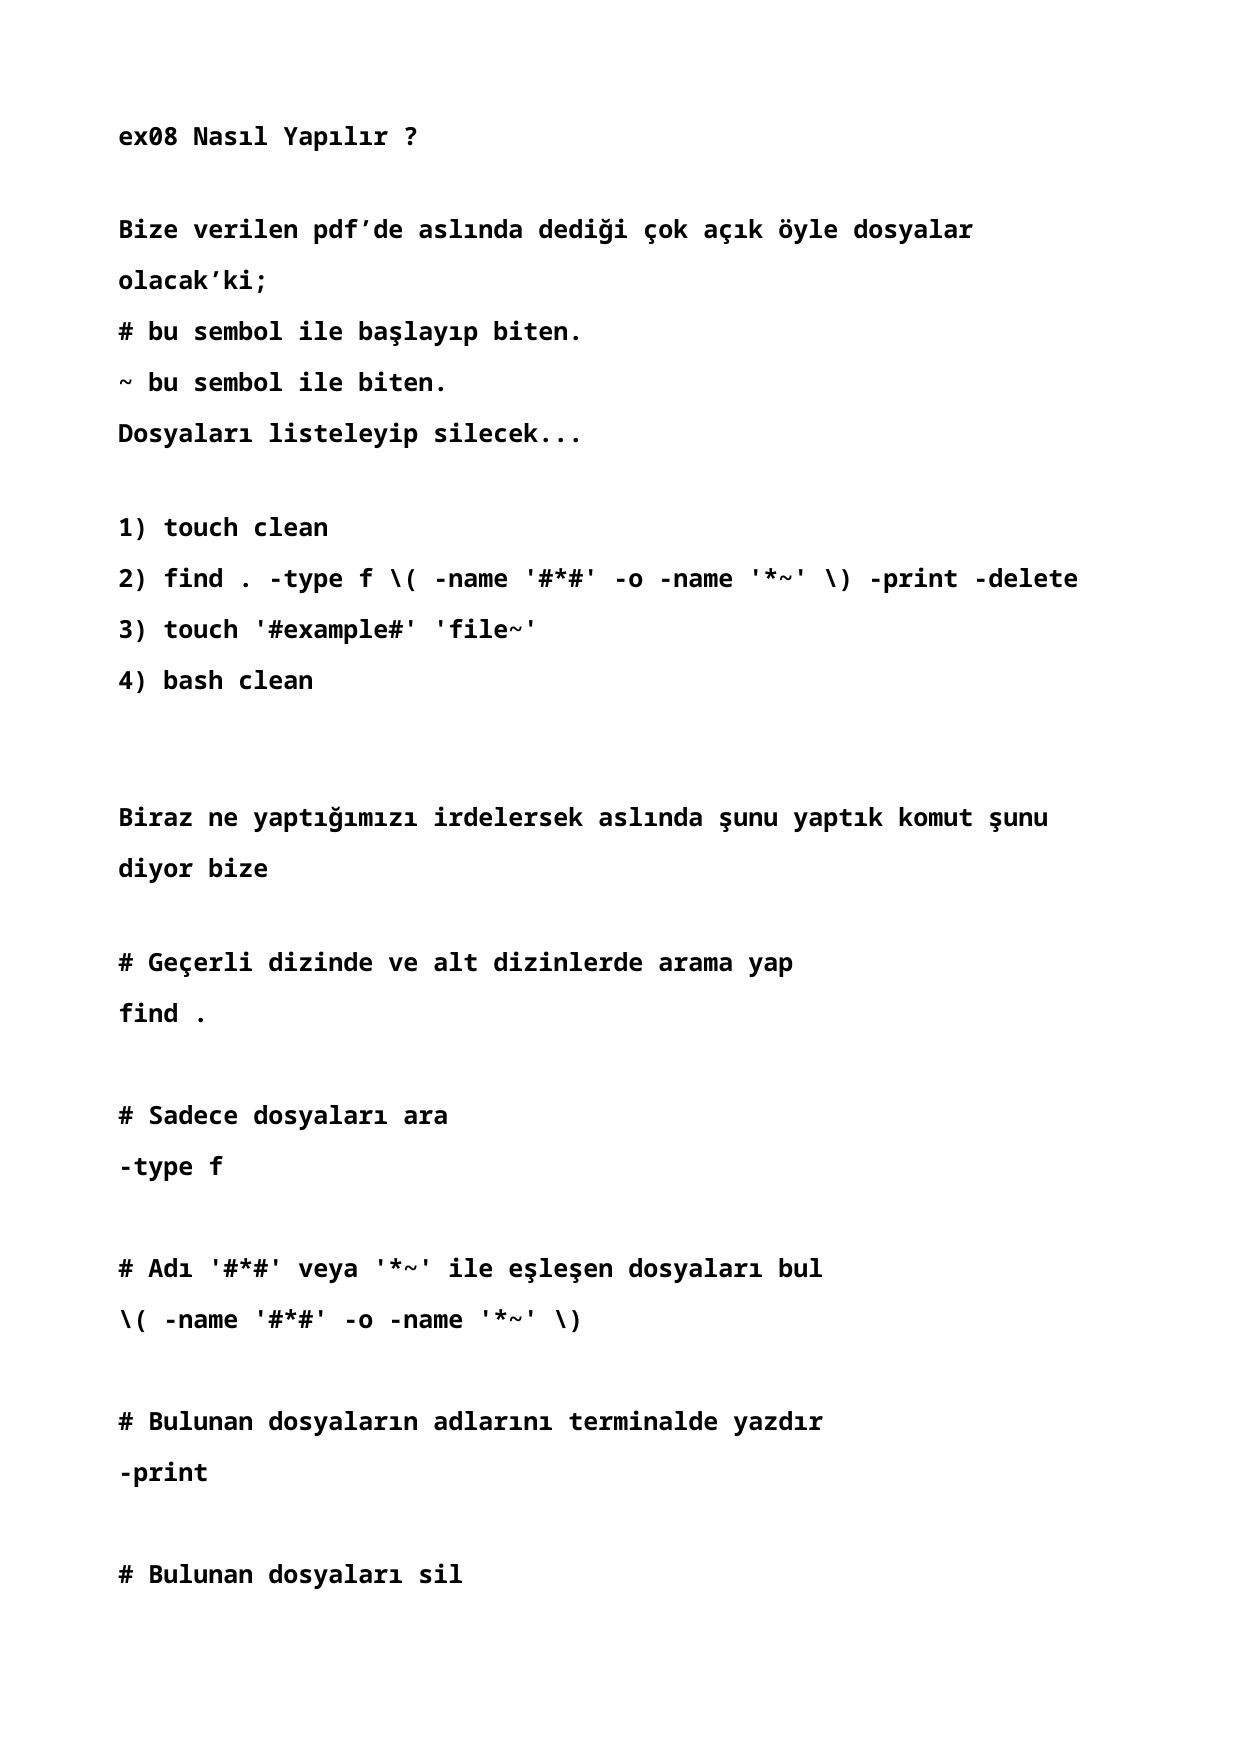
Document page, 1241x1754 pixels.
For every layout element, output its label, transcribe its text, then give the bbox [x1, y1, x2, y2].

text Biraz ne yaptığımızı irdelersek aslında şunu yaptık komut şunu diyor bize [118, 799, 1122, 884]
text Dosyaları listeleyip silecek... [118, 416, 1122, 450]
text -print [118, 1454, 1122, 1489]
text ex08 Nasıl Yapılır ? [118, 118, 1122, 152]
text # Sadece dosyaları ara [118, 1097, 1122, 1131]
text # Bulunan dosyaları sil [118, 1557, 1122, 1591]
text 2) find . -type f \( -name '#*#' -o -name '*~' \) -print -delete [118, 561, 1122, 595]
text ~ bu sembol ile biten. [118, 365, 1122, 399]
text # bu sembol ile başlayıp biten. [118, 314, 1122, 348]
text 3) touch '#example#' 'file~' [118, 612, 1122, 646]
text Bize verilen pdf’de aslında dediği çok açık öyle dosyalar olacak’ki; [118, 212, 1122, 297]
text find . [118, 995, 1122, 1029]
text # Adı '#*#' veya '*~' ile eşleşen dosyaları bul [118, 1250, 1122, 1284]
text # Geçerli dizinde ve alt dizinlerde arama yap [118, 944, 1122, 978]
text 1) touch clean [118, 510, 1122, 544]
text # Bulunan dosyaların adlarını terminalde yazdır [118, 1403, 1122, 1438]
text -type f [118, 1148, 1122, 1182]
text \( -name '#*#' -o -name '*~' \) [118, 1301, 1122, 1336]
text 4) bash clean [118, 663, 1122, 697]
